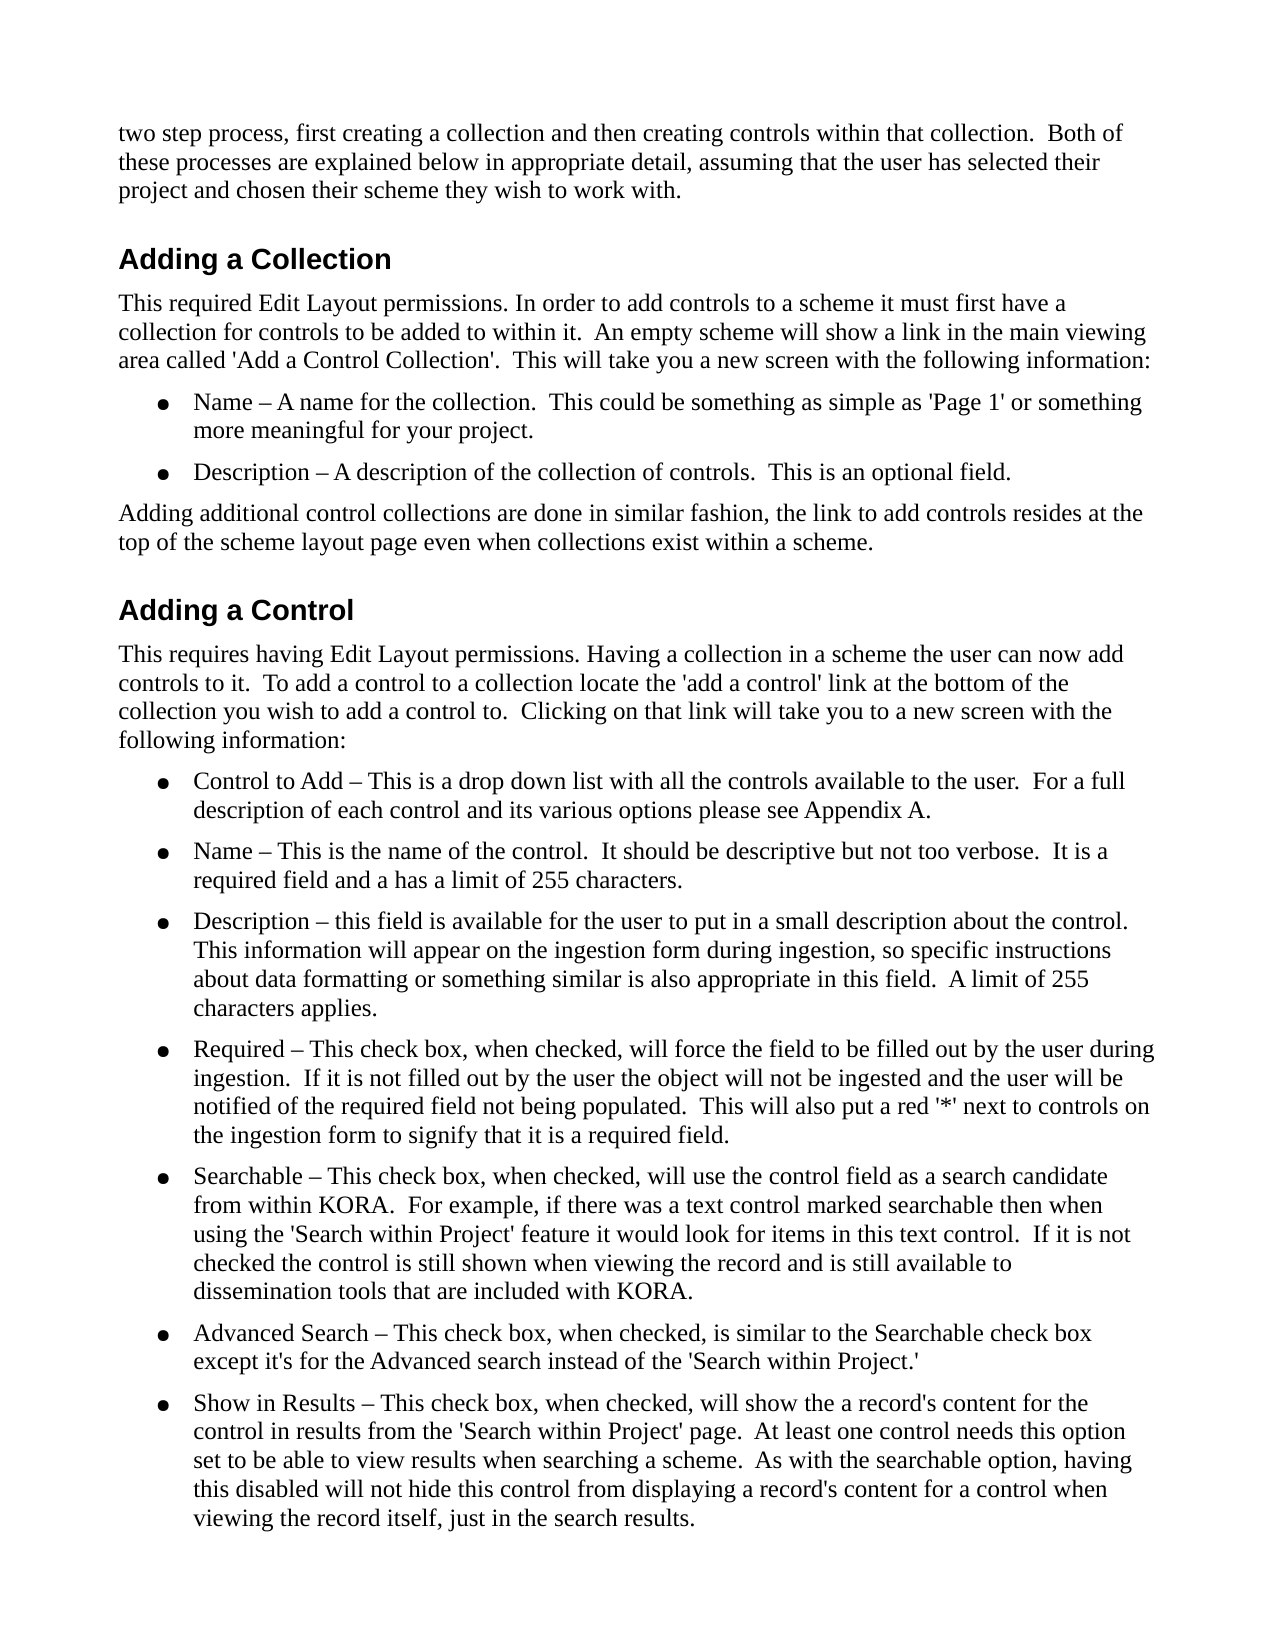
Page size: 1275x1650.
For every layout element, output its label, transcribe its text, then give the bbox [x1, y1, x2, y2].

list Required – This check box, when checked, will force the field to be filled out by the user during ingestion. If it is not filled out by the user the object will not be ingested and the user will be notified of the required field not being populated. This will also put a red '*' next to controls on the ingestion form to signify that it is a required field. [156, 1034, 1157, 1149]
list Show in Results – This check box, when checked, will show the a record's content for the control in results from the 'Search within Project' page. At least one control needs this option set to be able to view results when searching a scheme. As with the searchable option, having this disabled will not hide this control from displaying a record's content for a control when viewing the record itself, just in the search results. [156, 1388, 1157, 1531]
text two step process, first creating a collection and then creating controls within that collection. Both of these processes are explained below in appropriate detail, assuming that the user has selected their project and chosen their scheme they wish to work with. [118, 118, 1157, 204]
list Advanced Search – This check box, when checked, is similar to the Searchable check box except it's for the Advanced search instead of the 'Search within Project.' [156, 1318, 1157, 1375]
list Description – A description of the collection of controls. This is an optional field. [156, 457, 1157, 485]
list Searchable – This check box, when checked, will use the control field as a search candidate from within KORA. For example, if there was a text control marked searchable then when using the 'Search within Project' feature it would look for items in this text control. If it is not checked the control is still shown when viewing the record and is still available to dissemination tools that are included with KORA. [156, 1161, 1157, 1305]
list Name – This is the name of the control. It should be descriptive but not too verbose. It is a required field and a has a limit of 255 characters. [156, 836, 1157, 894]
text Adding additional control collections are done in similar fashion, the link to add controls resides at the top of the scheme layout page even when collections exist within a scheme. [118, 498, 1157, 555]
list Name – A name for the collection. This could be something as simple as 'Page 1' or something more meaningful for your project. [156, 387, 1157, 444]
text This required Edit Layout permissions. In order to add controls to a scheme it must first have a collection for controls to be added to within it. An empty scheme will show a link in the main viewing area called 'Add a Control Collection'. This will take you a new screen with the following information: [118, 288, 1157, 374]
list Control to Add – This is a drop down list with all the controls available to the user. For a full description of each control and its various options please see Appendix A. [156, 766, 1157, 824]
text This requires having Edit Layout permissions. Having a collection in a scheme the user can now add controls to it. To add a control to a collection locate the 'add a control' link at the bottom of the collection you wish to add a control to. Clicking on that link will take you to a new screen with the following information: [118, 639, 1157, 754]
subtitle Adding a Control [118, 593, 1157, 626]
list Description – this field is available for the user to put in a small description about the control. This information will appear on the ingestion form during ingestion, so specific instructions about data formatting or something similar is also appropriate in this field. A limit of 255 characters applies. [156, 906, 1157, 1021]
subtitle Adding a Collection [118, 242, 1157, 275]
